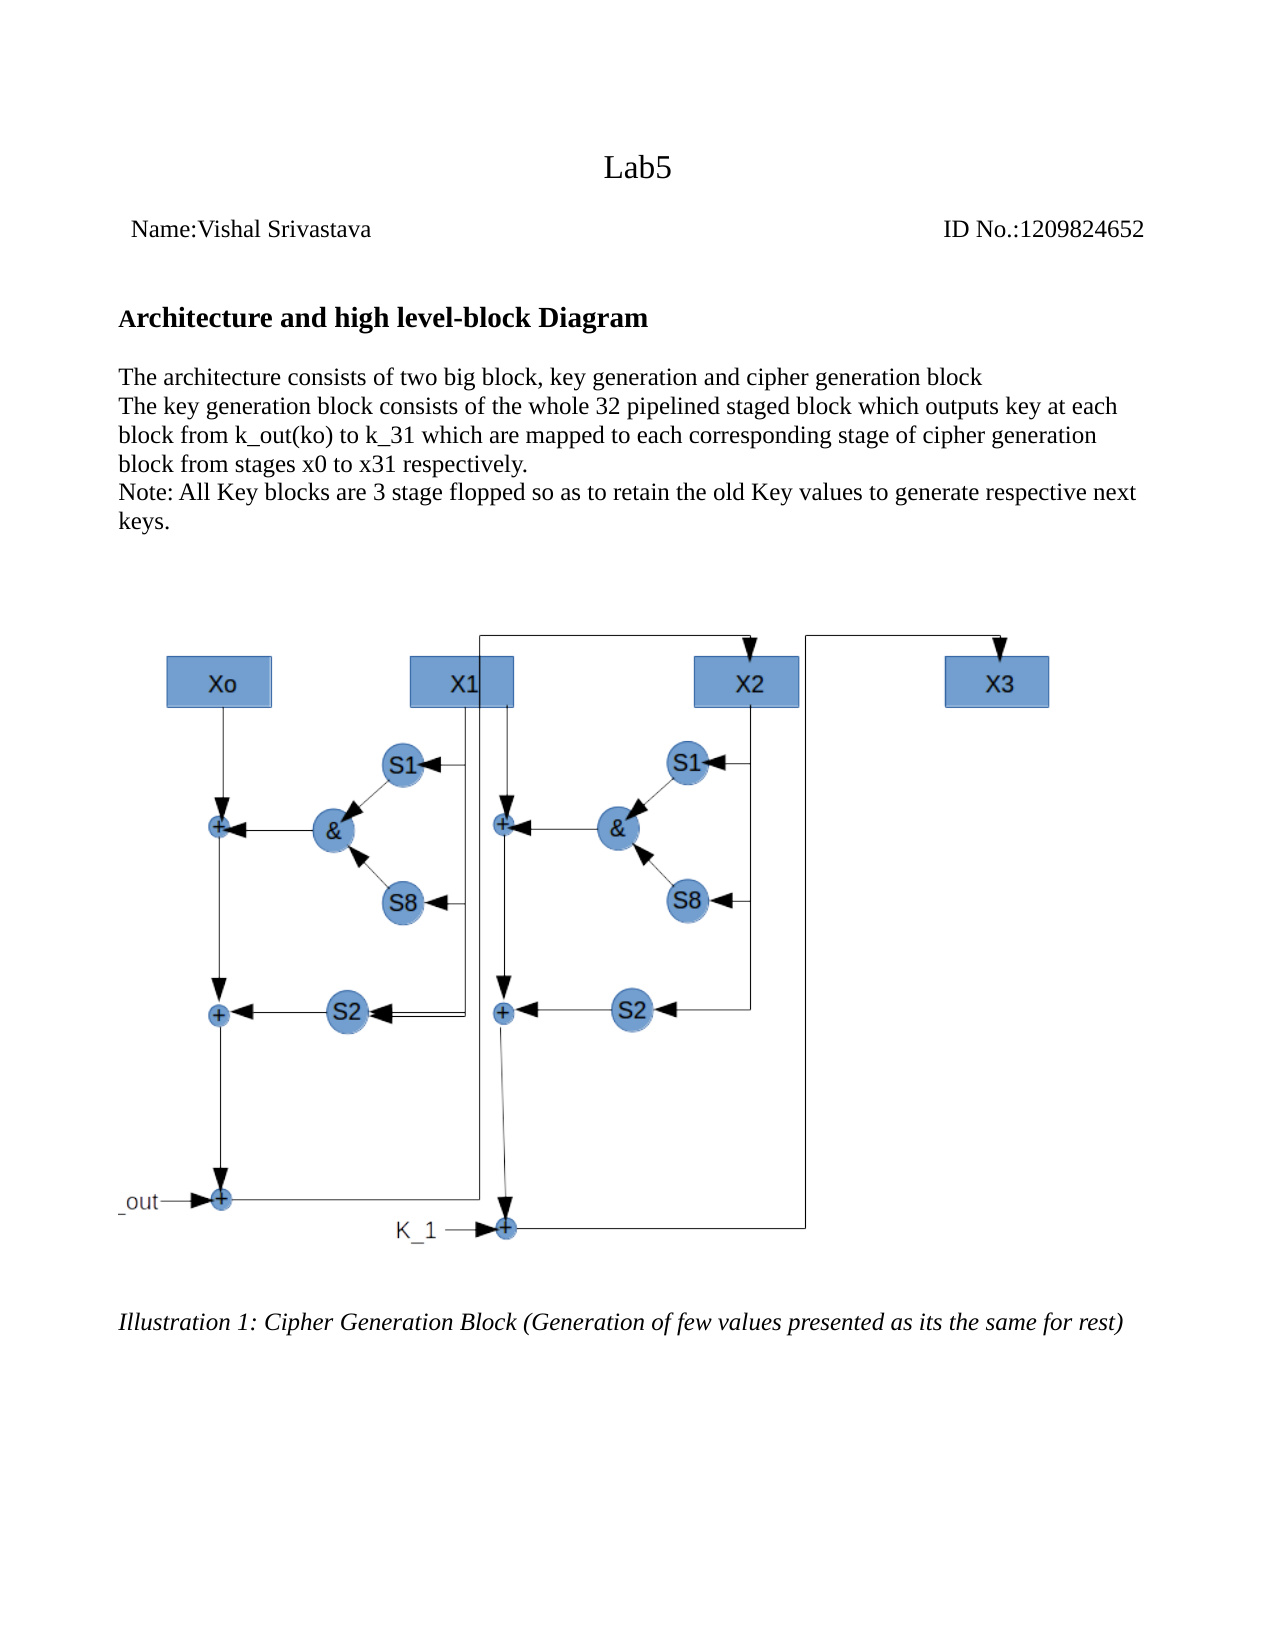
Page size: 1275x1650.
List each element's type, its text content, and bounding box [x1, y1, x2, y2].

text The architecture consists of two big block, key generation and cipher generation block [118, 362, 1157, 391]
text Architecture and high level-block Diagram [118, 300, 1157, 334]
text Illustration 1: Cipher Generation Block (Generation of few values presented as its the same for rest) [118, 1308, 1157, 1336]
text The key generation block consists of the whole 32 pipelined staged block which outputs key at each block from k_out(ko) to k_31 which are mapped to each corresponding stage of cipher generation block from stages x0 to x31 respectively. [118, 391, 1157, 477]
text Lab5 [118, 147, 1157, 185]
picture [118, 576, 1157, 1308]
text Note: All Key blocks are 3 stage flopped so as to retain the old Key values to generate respective next keys. [118, 477, 1157, 535]
text Name:Vishal Srivastava ID No.:1209824652 [118, 214, 1157, 243]
